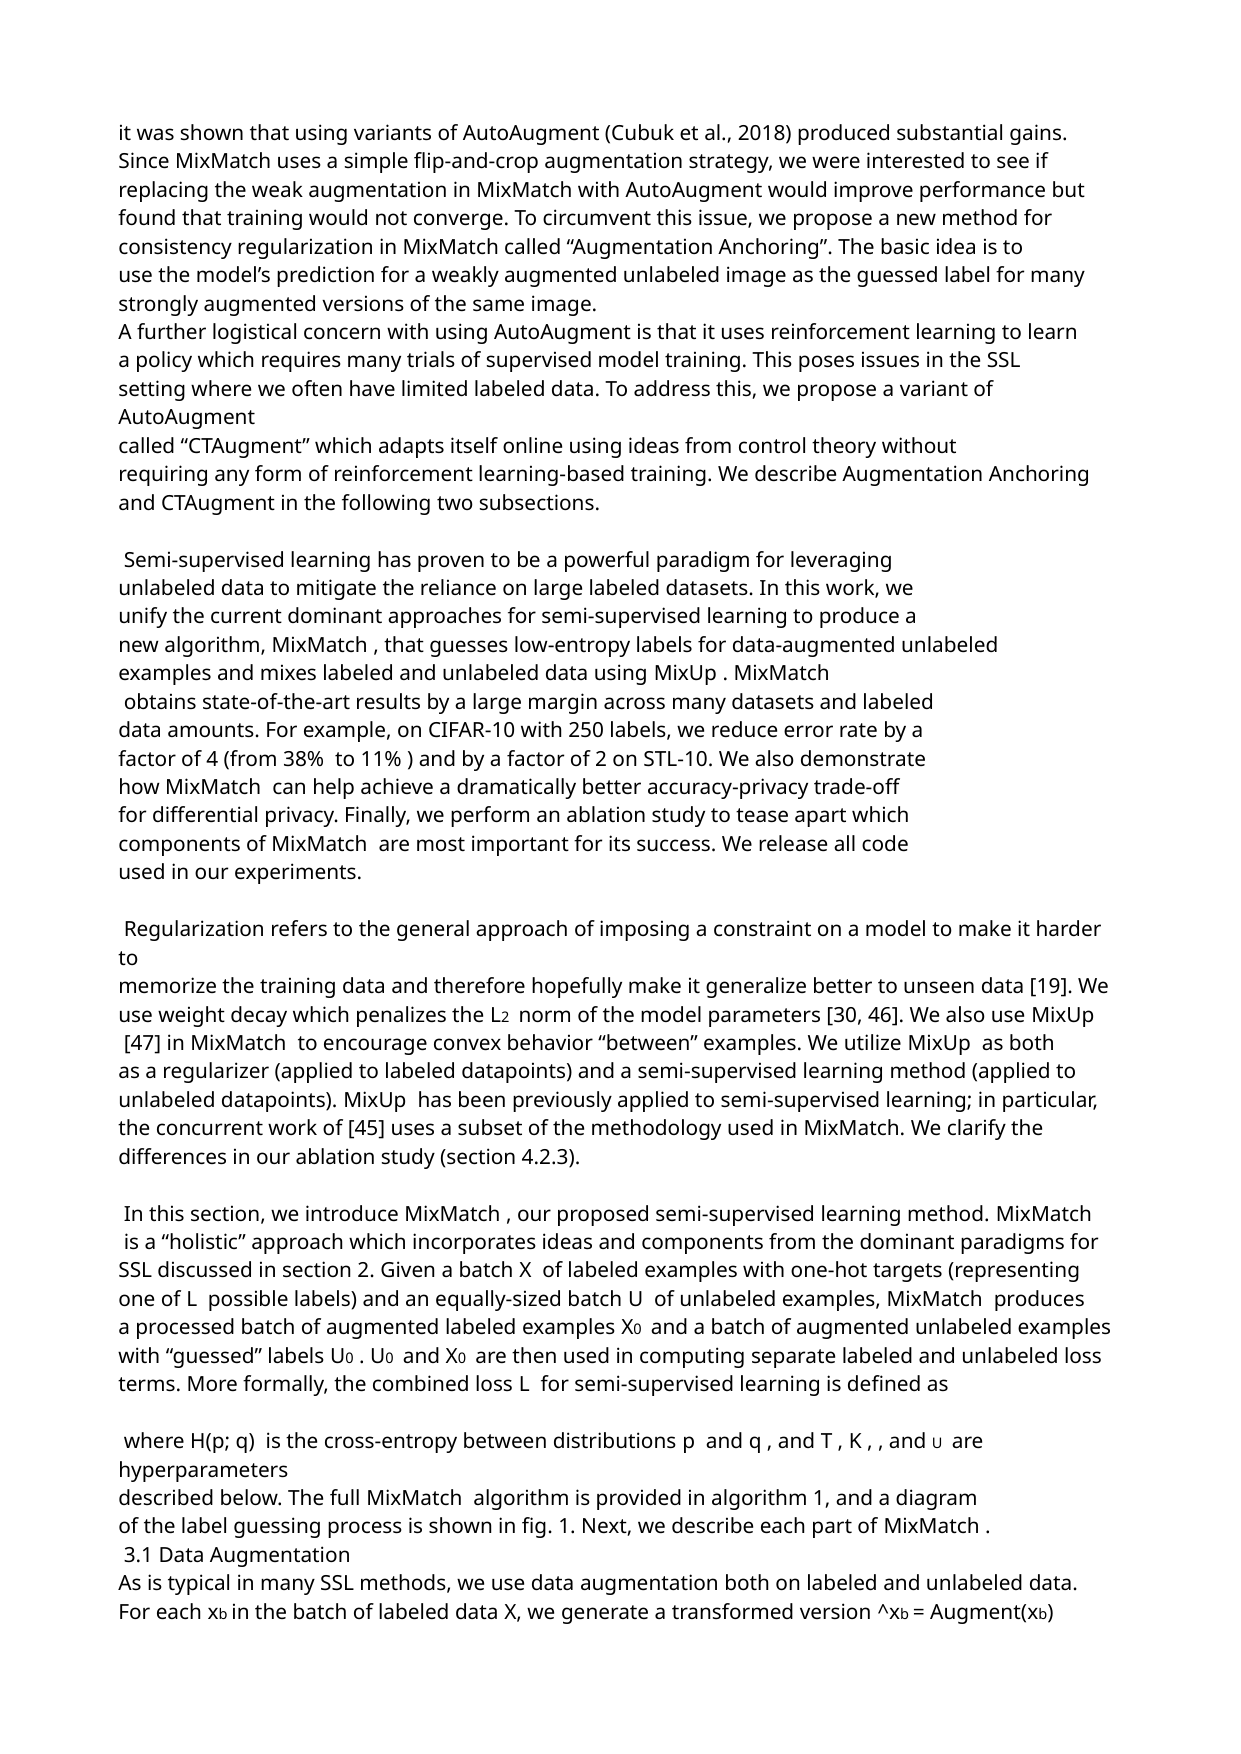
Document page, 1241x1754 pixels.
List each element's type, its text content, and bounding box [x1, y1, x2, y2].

text SSL discussed in section 2. Given a batch X of labeled examples with one-hot targets (representing [118, 1256, 1122, 1284]
text memorize the training data and therefore hopefully make it generalize better to unseen data [19]. We [118, 971, 1122, 1000]
text consistency regularization in MixMatch called “Augmentation Anchoring”. The basic idea is to [118, 232, 1122, 260]
text data amounts. For example, on CIFAR-10 with 250 labels, we reduce error rate by a [118, 715, 1122, 744]
text is a “holistic” approach which incorporates ideas and components from the dominant paradigms for [118, 1227, 1122, 1256]
text In this section, we introduce MixMatch , our proposed semi-supervised learning method. MixMatch [118, 1199, 1122, 1227]
text unlabeled data to mitigate the reliance on large labeled datasets. In this work, we [118, 573, 1122, 602]
text how MixMatch can help achieve a dramatically better accuracy-privacy trade-off [118, 772, 1122, 801]
text a policy which requires many trials of supervised model training. This poses issues in the SSL [118, 346, 1122, 374]
text of the label guessing process is shown in fig. 1. Next, we describe each part of MixMatch . [118, 1512, 1122, 1540]
text Semi-supervised learning has proven to be a powerful paradigm for leveraging [118, 545, 1122, 573]
text a processed batch of augmented labeled examples X0 and a batch of augmented unlabeled examples [118, 1312, 1122, 1341]
text it was shown that using variants of AutoAugment (Cubuk et al., 2018) produced substantial gains. [118, 118, 1122, 147]
text unlabeled datapoints). MixUp has been previously applied to semi-supervised learning; in particular, [118, 1085, 1122, 1113]
text setting where we often have limited labeled data. To address this, we propose a variant of AutoAugment [118, 374, 1122, 431]
text strongly augmented versions of the same image. [118, 289, 1122, 317]
text examples and mixes labeled and unlabeled data using MixUp . MixMatch [118, 658, 1122, 687]
text called “CTAugment” which adapts itself online using ideas from control theory without [118, 431, 1122, 459]
text Regularization refers to the general approach of imposing a constraint on a model to make it harder to [118, 914, 1122, 971]
text requiring any form of reinforcement learning-based training. We describe Augmentation Anchoring [118, 459, 1122, 488]
text As is typical in many SSL methods, we use data augmentation both on labeled and unlabeled data. [118, 1568, 1122, 1597]
text terms. More formally, the combined loss L for semi-supervised learning is defined as [118, 1369, 1122, 1398]
text differences in our ablation study (section 4.2.3). [118, 1142, 1122, 1170]
text found that training would not converge. To circumvent this issue, we propose a new method for [118, 203, 1122, 232]
text use weight decay which penalizes the L2 norm of the model parameters [30, 46]. We also use MixUp [118, 1000, 1122, 1028]
text for differential privacy. Finally, we perform an ablation study to tease apart which [118, 801, 1122, 829]
text A further logistical concern with using AutoAugment is that it uses reinforcement learning to learn [118, 317, 1122, 346]
text use the model’s prediction for a weakly augmented unlabeled image as the guessed label for many [118, 260, 1122, 289]
text replacing the weak augmentation in MixMatch with AutoAugment would improve performance but [118, 175, 1122, 203]
text one of L possible labels) and an equally-sized batch U of unlabeled examples, MixMatch produces [118, 1284, 1122, 1312]
text [47] in MixMatch to encourage convex behavior “between” examples. We utilize MixUp as both [118, 1028, 1122, 1057]
text described below. The full MixMatch algorithm is provided in algorithm 1, and a diagram [118, 1483, 1122, 1512]
text Since MixMatch uses a simple flip-and-crop augmentation strategy, we were interested to see if [118, 147, 1122, 175]
text unify the current dominant approaches for semi-supervised learning to produce a [118, 602, 1122, 630]
text where H(p; q) is the cross-entropy between distributions p and q , and T , K , , and U are hyperparameters [118, 1426, 1122, 1483]
text components of MixMatch are most important for its success. We release all code [118, 829, 1122, 857]
text obtains state-of-the-art results by a large margin across many datasets and labeled [118, 687, 1122, 715]
text used in our experiments. [118, 857, 1122, 886]
text 3.1 Data Augmentation [118, 1540, 1122, 1568]
text For each xb in the batch of labeled data X, we generate a transformed version ^xb = Augment(xb) [118, 1597, 1122, 1625]
text the concurrent work of [45] uses a subset of the methodology used in MixMatch. We clarify the [118, 1113, 1122, 1142]
text new algorithm, MixMatch , that guesses low-entropy labels for data-augmented unlabeled [118, 630, 1122, 658]
text and CTAugment in the following two subsections. [118, 488, 1122, 516]
text factor of 4 (from 38% to 11% ) and by a factor of 2 on STL-10. We also demonstrate [118, 744, 1122, 772]
text with “guessed” labels U0 . U0 and X0 are then used in computing separate labeled and unlabeled loss [118, 1341, 1122, 1369]
text as a regularizer (applied to labeled datapoints) and a semi-supervised learning method (applied to [118, 1057, 1122, 1085]
